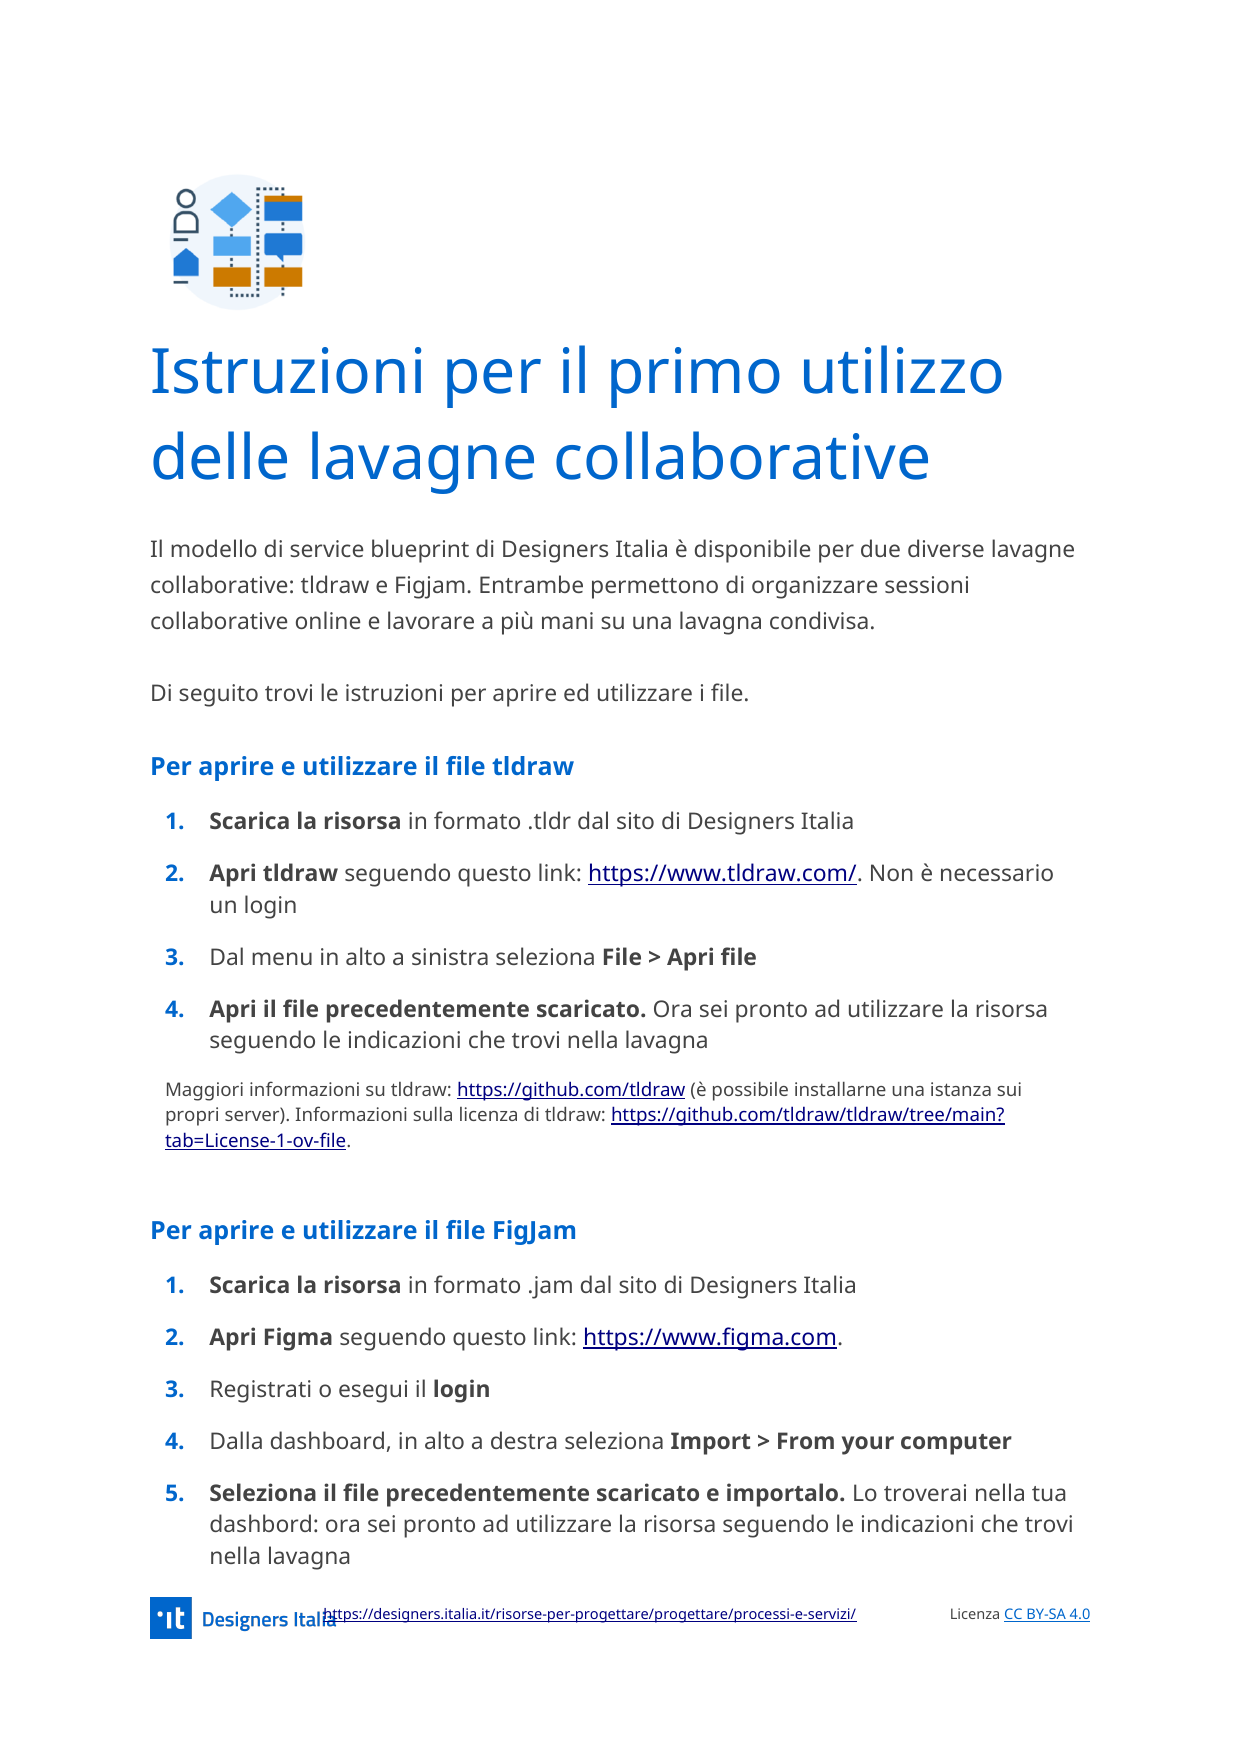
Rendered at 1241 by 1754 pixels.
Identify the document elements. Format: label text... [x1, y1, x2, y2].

list Apri il file precedentemente scaricato. Ora sei pronto ad utilizzare la risorsa seguendo le indicazioni che trovi nella lavagna [165, 993, 1078, 1055]
text Di seguito trovi le istruzioni per aprire ed utilizzare i file. [150, 677, 1090, 708]
text Maggiori informazioni su tldraw: https://github.com/tldraw (è possibile installarne una istanza sui propri server). Informazioni sulla licenza di tldraw: https://github.com/tldraw/tldraw/tree/main?tab=License-1-ov-file. [165, 1076, 1078, 1153]
list Seleziona il file precedentemente scaricato e importalo. Lo troverai nella tua dashbord: ora sei pronto ad utilizzare la risorsa seguendo le indicazioni che trovi nella lavagna [165, 1477, 1078, 1571]
text Per aprire e utilizzare il file FigJam [150, 1213, 1090, 1247]
text Istruzioni per il primo utilizzo delle lavagne collaborative [150, 150, 1078, 497]
list Registrati o esegui il login [165, 1373, 1078, 1404]
list Apri tldraw seguendo questo link: https://www.tldraw.com/. Non è necessario un login [165, 857, 1078, 920]
list Scarica la risorsa in formato .tldr dal sito di Designers Italia [165, 805, 1078, 836]
list Apri Figma seguendo questo link: https://www.figma.com. [165, 1321, 1078, 1352]
list Dal menu in alto a sinistra seleziona File > Apri file [165, 941, 1078, 972]
text Il modello di service blueprint di Designers Italia è disponibile per due diverse lavagne collaborative: tldraw e Figjam. Entrambe permettono di organizzare sessioni collaborative online e lavorare a più mani su una lavagna condivisa. [150, 533, 1090, 636]
list Scarica la risorsa in formato .jam dal sito di Designers Italia [165, 1269, 1078, 1300]
list Dalla dashboard, in alto a destra seleziona Import > From your computer [165, 1425, 1078, 1456]
text Per aprire e utilizzare il file tldraw [150, 749, 1090, 783]
